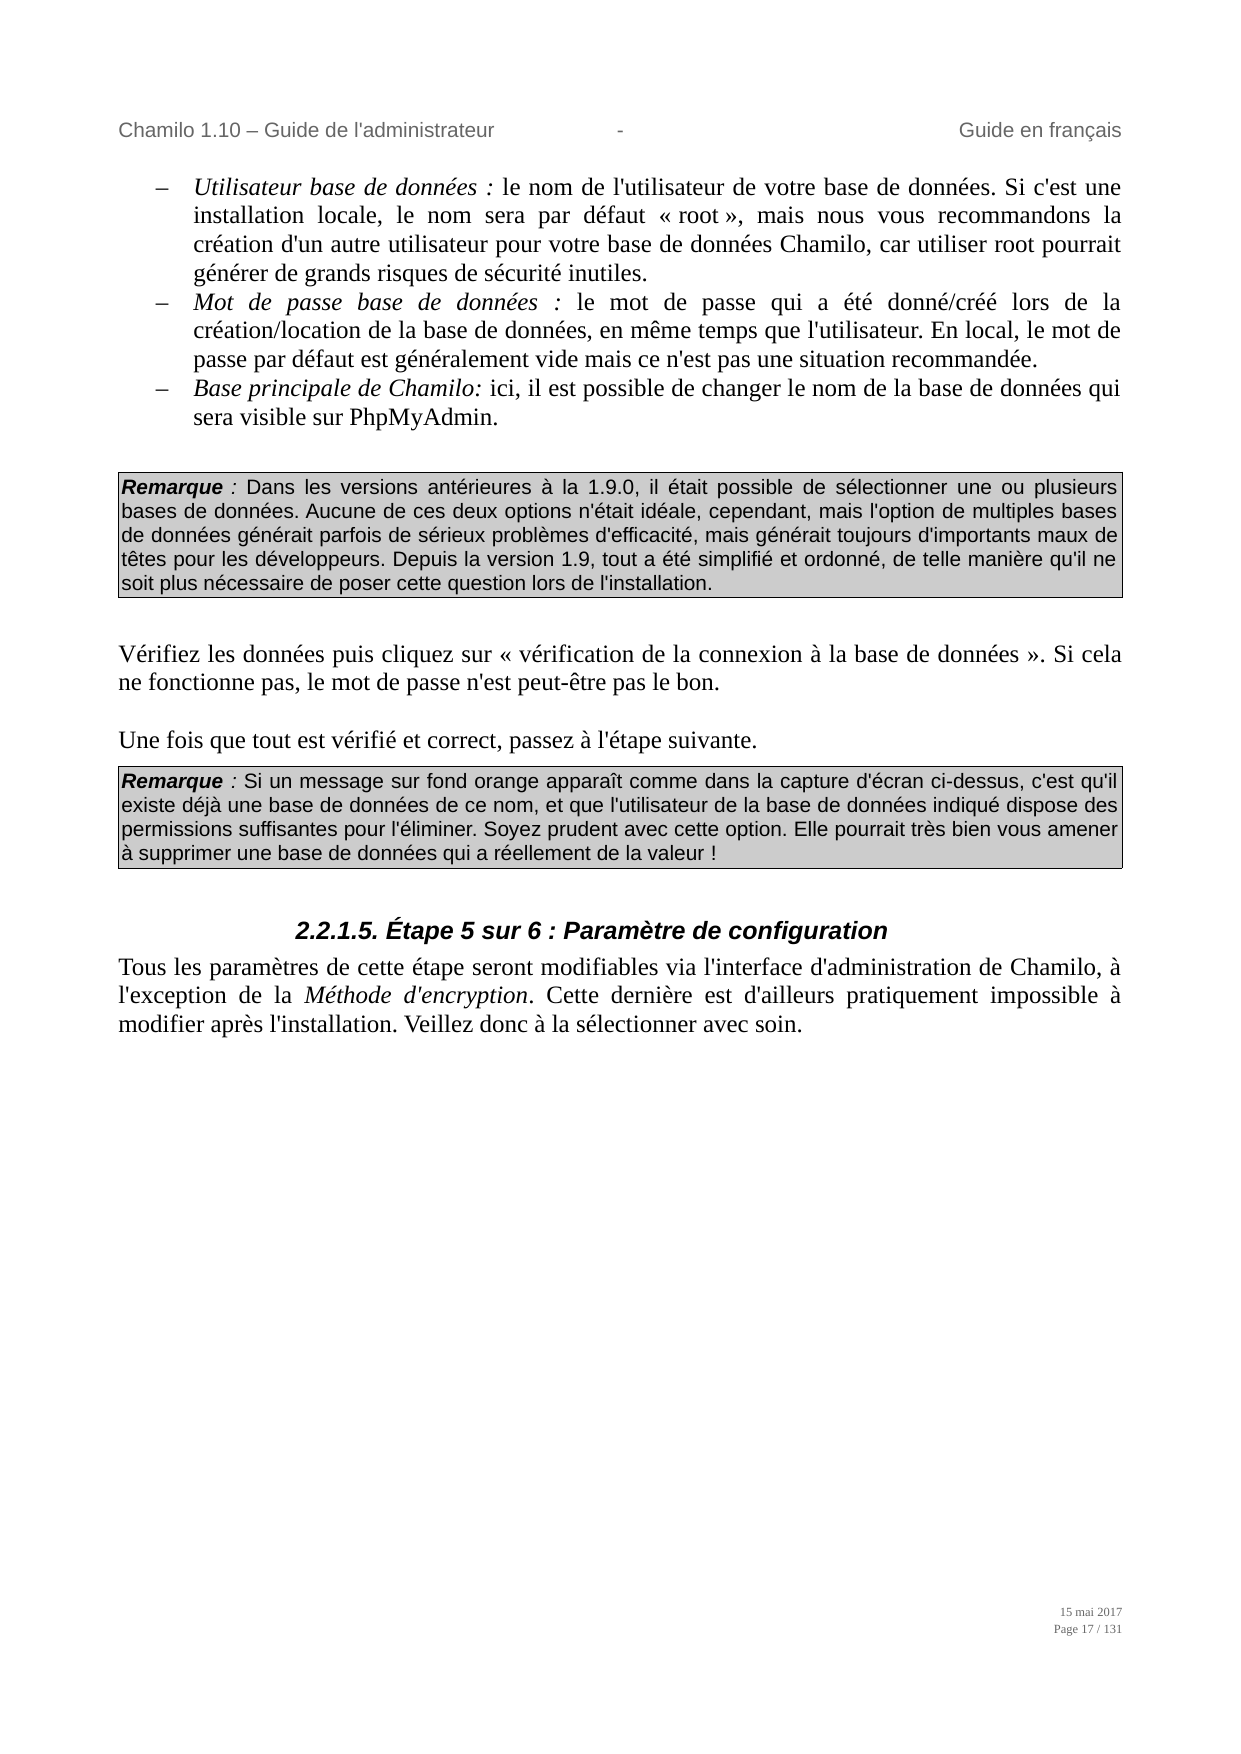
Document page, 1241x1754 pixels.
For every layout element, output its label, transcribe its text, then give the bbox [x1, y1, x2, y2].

text Tous les paramètres de cette étape seront modifiables via l'interface d'administration de Chamilo, à l'exception de la Méthode d'encryption. Cette dernière est d'ailleurs pratiquement impossible à modifier après l'installation. Veillez donc à la sélectionner avec soin. [118, 952, 1122, 1038]
subtitle Étape 5 sur 6 : Paramètre de configuration [295, 916, 1122, 945]
text Vérifiez les données puis cliquez sur « vérification de la connexion à la base de données ». Si cela ne fonctionne pas, le mot de passe n'est peut-être pas le bon. [118, 639, 1122, 696]
list Mot de passe base de données : le mot de passe qui a été donné/créé lors de la création/location de la base de données, en même temps que l'utilisateur. En local, le mot de passe par défaut est généralement vide mais ce n'est pas une situation recommandée. [156, 287, 1122, 373]
text Remarque : Si un message sur fond orange apparaît comme dans la capture d'écran ci-dessus, c'est qu'il existe déjà une base de données de ce nom, et que l'utilisateur de la base de données indiqué dispose des permissions suffisantes pour l'éliminer. Soyez prudent avec cette option. Elle pourrait très bien vous amener à supprimer une base de données qui a réellement de la valeur ! [119, 767, 1122, 868]
text Une fois que tout est vérifié et correct, passez à l'étape suivante. [118, 725, 1122, 754]
list Base principale de Chamilo: ici, il est possible de changer le nom de la base de données qui sera visible sur PhpMyAdmin. [156, 373, 1122, 430]
text Remarque : Dans les versions antérieures à la 1.9.0, il était possible de sélectionner une ou plusieurs bases de données. Aucune de ces deux options n'était idéale, cependant, mais l'option de multiples bases de données générait parfois de sérieux problèmes d'efficacité, mais générait toujours d'importants maux de têtes pour les développeurs. Depuis la version 1.9, tout a été simplifié et ordonné, de telle manière qu'il ne soit plus nécessaire de poser cette question lors de l'installation. [119, 473, 1122, 597]
list Utilisateur base de données : le nom de l'utilisateur de votre base de données. Si c'est une installation locale, le nom sera par défaut « root », mais nous vous recommandons la création d'un autre utilisateur pour votre base de données Chamilo, car utiliser root pourrait générer de grands risques de sécurité inutiles. [156, 172, 1122, 287]
